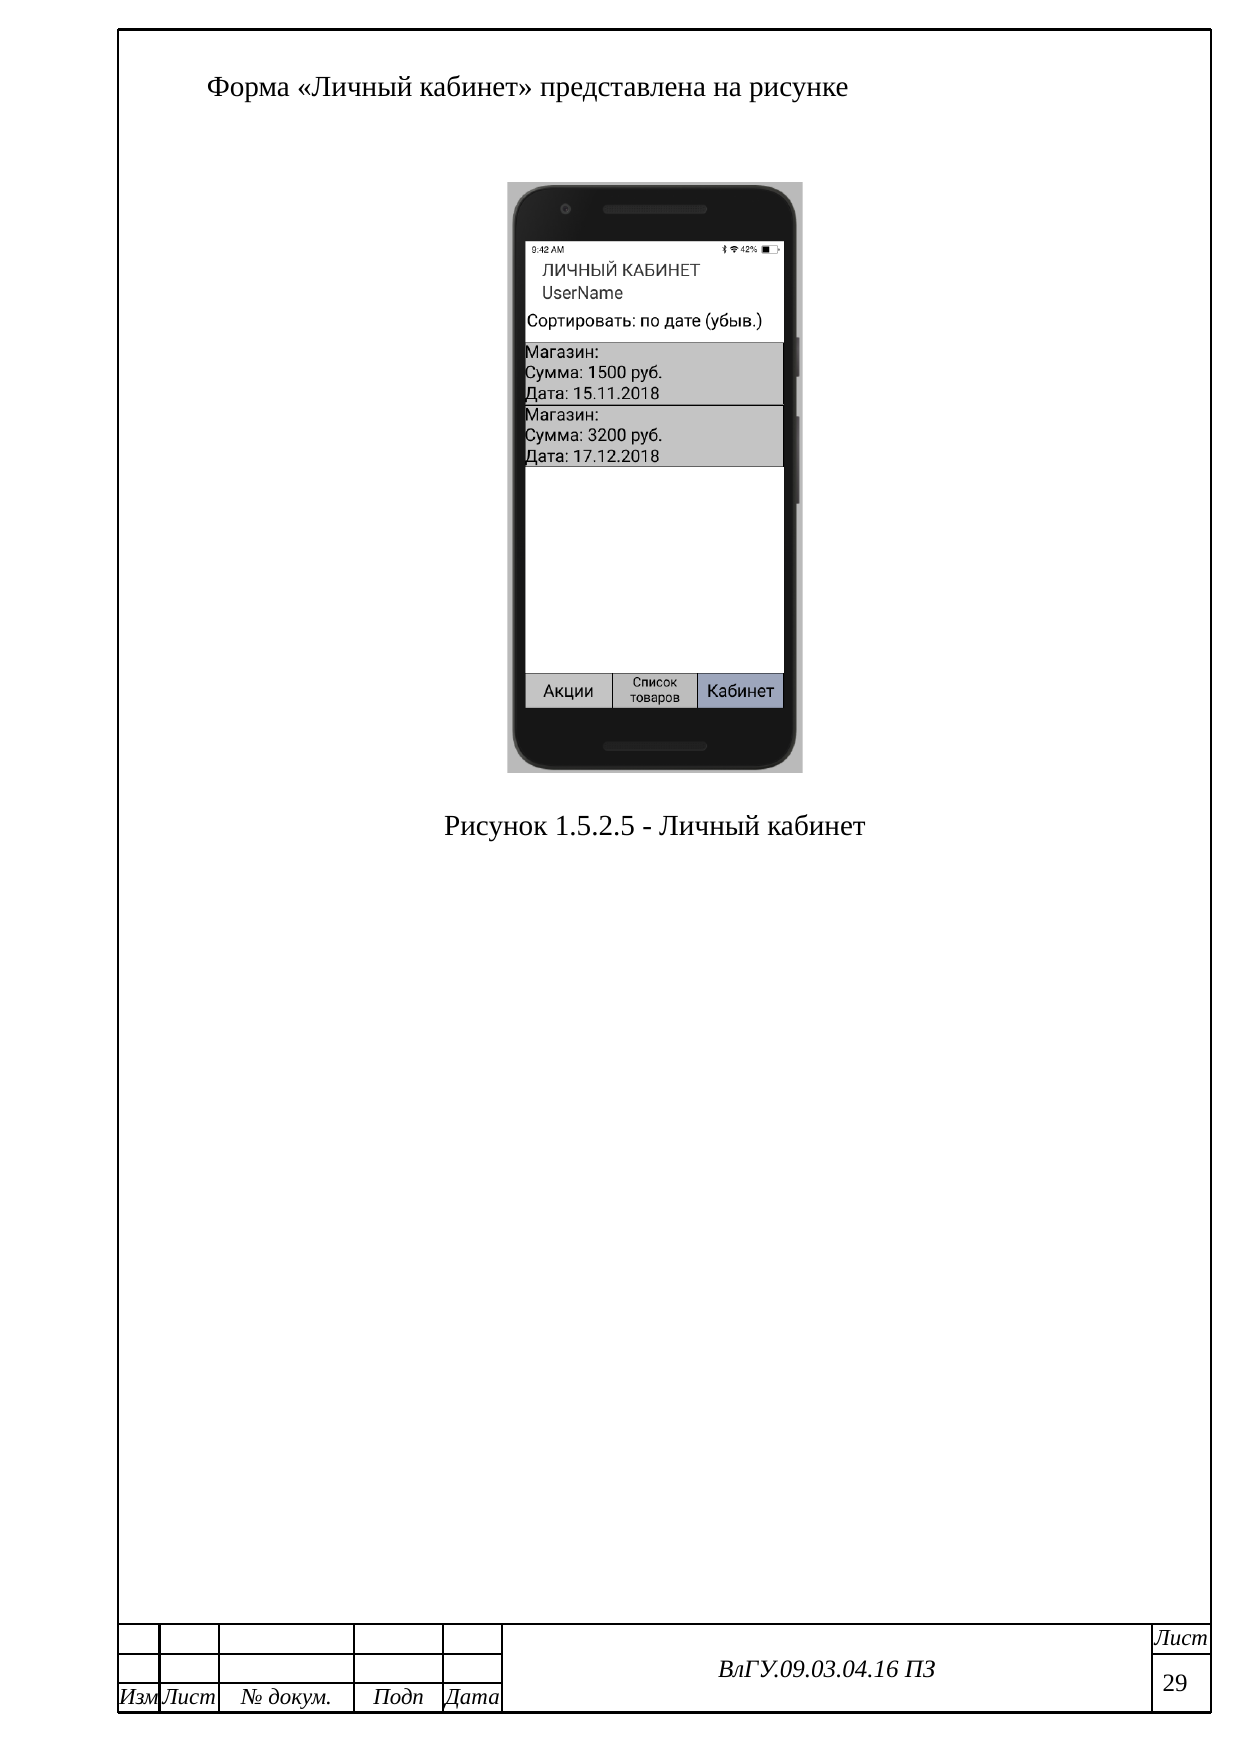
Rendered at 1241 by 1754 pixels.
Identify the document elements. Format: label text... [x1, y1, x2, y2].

picture [507, 182, 803, 773]
text Форма «Личный кабинет» представлена на рисунке [136, 69, 1193, 102]
text Рисунок 1.5.2.5 - Личный кабинет [153, 808, 1156, 842]
